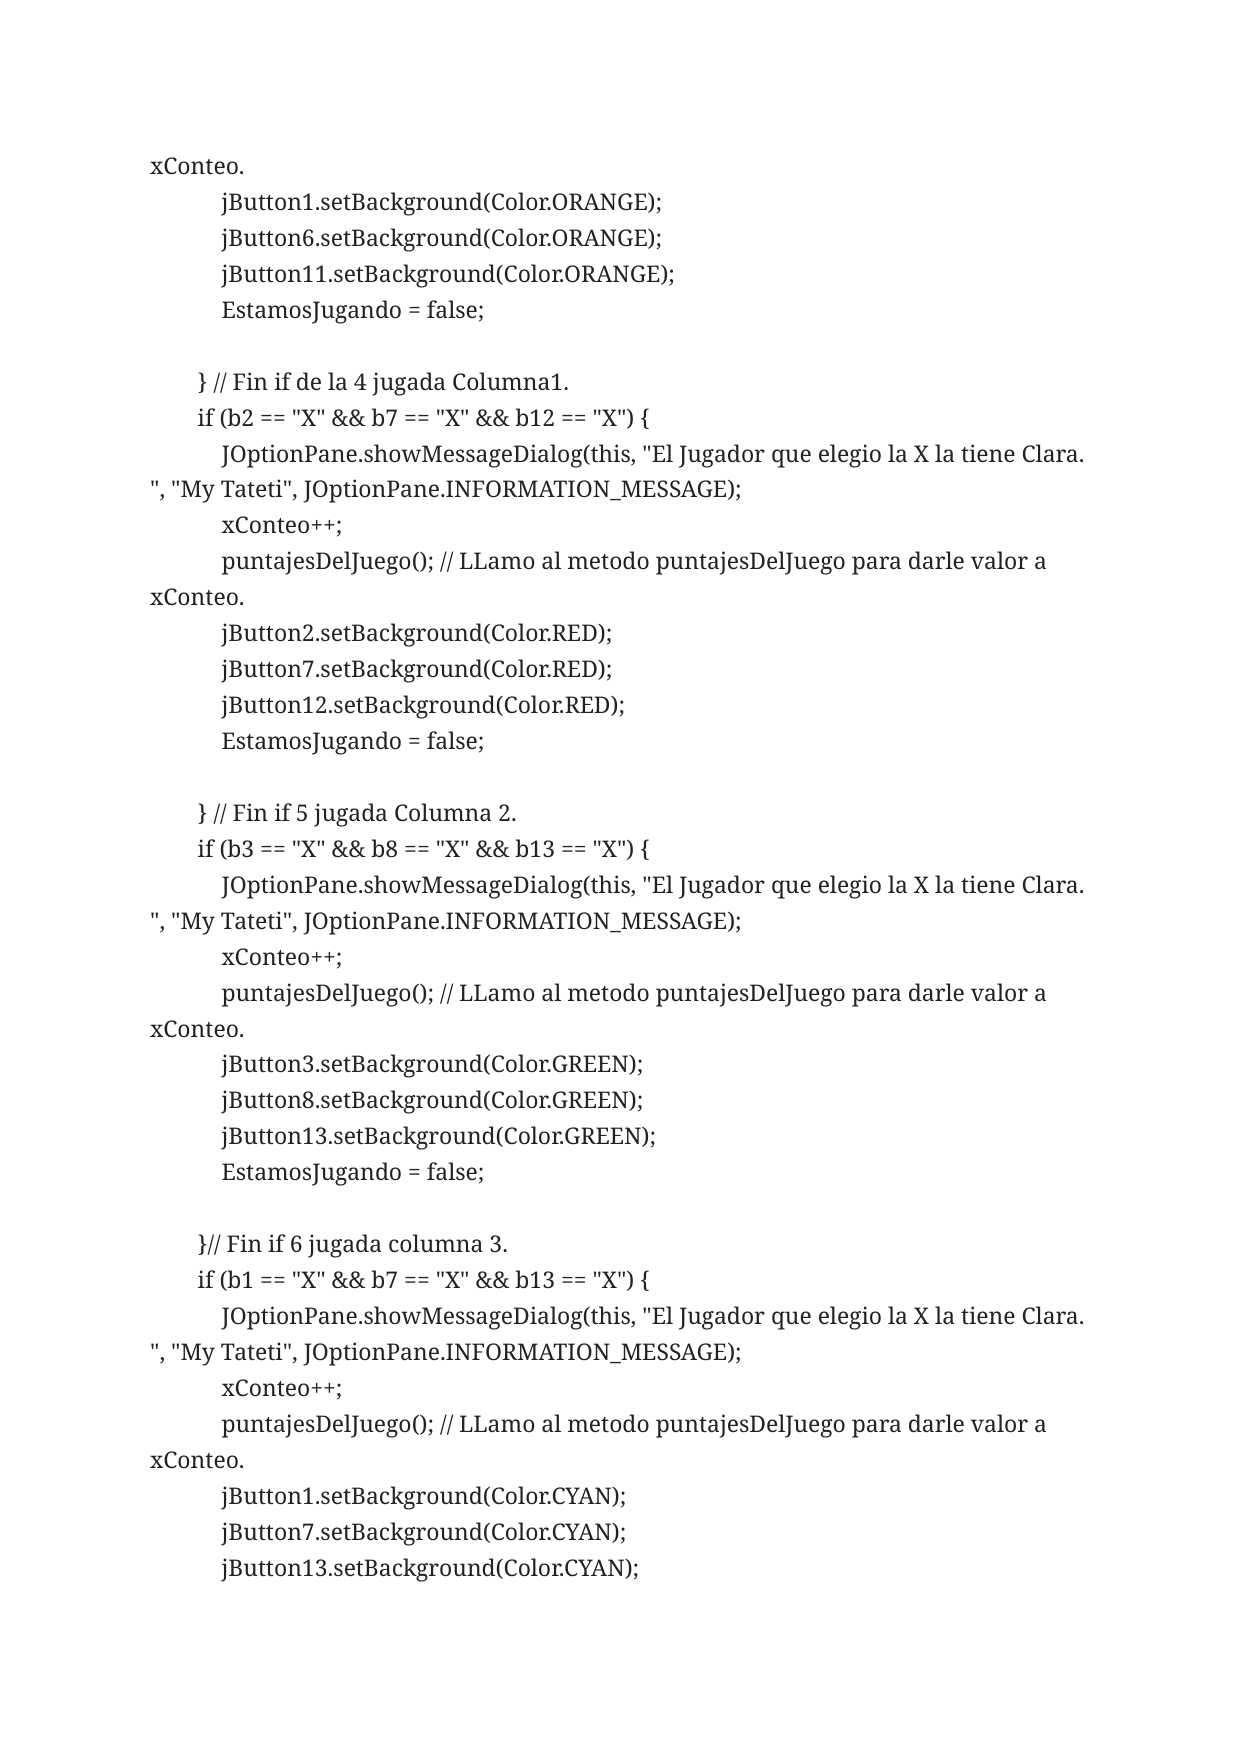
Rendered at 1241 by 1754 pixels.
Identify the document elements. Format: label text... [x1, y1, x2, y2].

text puntajesDelJuego(); // LLamo al metodo puntajesDelJuego para darle valor a xConteo. [150, 1408, 1090, 1475]
text puntajesDelJuego(); // LLamo al metodo puntajesDelJuego para darle valor a xConteo. [150, 545, 1090, 612]
text xConteo. [150, 150, 1090, 181]
text jButton1.setBackground(Color.CYAN); [150, 1480, 1090, 1511]
text puntajesDelJuego(); // LLamo al metodo puntajesDelJuego para darle valor a xConteo. [150, 977, 1090, 1044]
text xConteo++; [150, 509, 1090, 541]
text jButton13.setBackground(Color.CYAN); [150, 1552, 1090, 1583]
text JOptionPane.showMessageDialog(this, "El Jugador que elegio la X la tiene Clara. ", "My Tateti", JOptionPane.INFORMATION_MESSAGE); [150, 437, 1090, 505]
text jButton1.setBackground(Color.ORANGE); [150, 186, 1090, 217]
text EstamosJugando = false; [150, 1156, 1090, 1187]
text jButton7.setBackground(Color.RED); [150, 653, 1090, 684]
text JOptionPane.showMessageDialog(this, "El Jugador que elegio la X la tiene Clara. ", "My Tateti", JOptionPane.INFORMATION_MESSAGE); [150, 869, 1090, 936]
text jButton11.setBackground(Color.ORANGE); [150, 258, 1090, 289]
text }// Fin if 6 jugada columna 3. [150, 1228, 1090, 1259]
text JOptionPane.showMessageDialog(this, "El Jugador que elegio la X la tiene Clara. ", "My Tateti", JOptionPane.INFORMATION_MESSAGE); [150, 1300, 1090, 1367]
text jButton8.setBackground(Color.GREEN); [150, 1084, 1090, 1116]
text jButton7.setBackground(Color.CYAN); [150, 1516, 1090, 1547]
text EstamosJugando = false; [150, 725, 1090, 756]
text if (b2 == "X" && b7 == "X" && b12 == "X") { [150, 402, 1090, 433]
text jButton6.setBackground(Color.ORANGE); [150, 222, 1090, 253]
text xConteo++; [150, 1372, 1090, 1403]
text } // Fin if 5 jugada Columna 2. [150, 797, 1090, 828]
text if (b3 == "X" && b8 == "X" && b13 == "X") { [150, 833, 1090, 864]
text jButton13.setBackground(Color.GREEN); [150, 1120, 1090, 1152]
text jButton2.setBackground(Color.RED); [150, 617, 1090, 648]
text EstamosJugando = false; [150, 294, 1090, 325]
text xConteo++; [150, 941, 1090, 972]
text if (b1 == "X" && b7 == "X" && b13 == "X") { [150, 1264, 1090, 1295]
text jButton3.setBackground(Color.GREEN); [150, 1048, 1090, 1080]
text } // Fin if de la 4 jugada Columna1. [150, 366, 1090, 397]
text jButton12.setBackground(Color.RED); [150, 689, 1090, 720]
